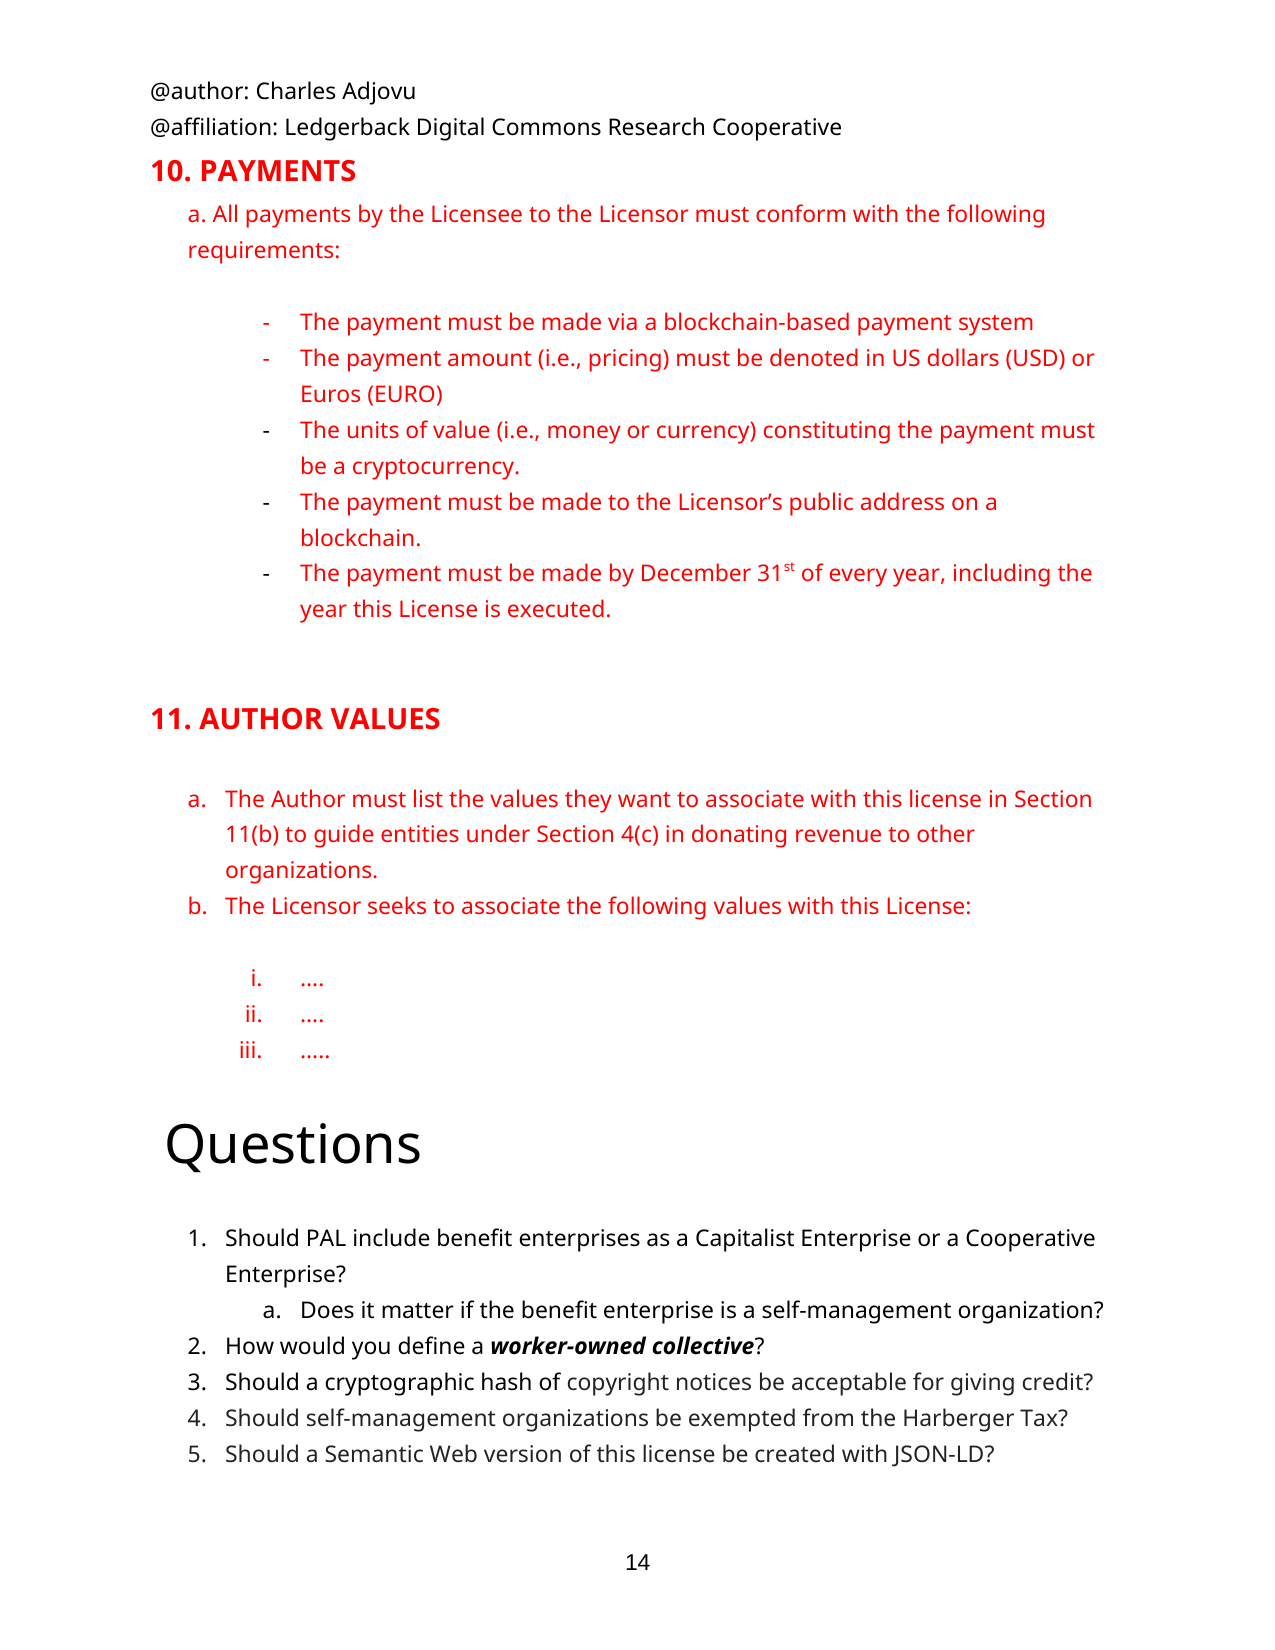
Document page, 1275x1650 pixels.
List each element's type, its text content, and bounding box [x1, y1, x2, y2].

list The payment must be made by December 31st of every year, including the year this License is executed. [262, 557, 1125, 624]
subtitle 11. AUTHOR VALUES [150, 698, 1125, 738]
list Should a cryptographic hash of copyright notices be acceptable for giving credit? [187, 1366, 1125, 1397]
list Should PAL include benefit enterprises as a Capitalist Enterprise or a Cooperative Enterprise? [187, 1222, 1125, 1289]
list The units of value (i.e., money or currency) constituting the payment must be a cryptocurrency. [262, 414, 1125, 481]
list The payment amount (i.e., pricing) must be denoted in US dollars (USD) or Euros (EURO) [262, 342, 1125, 409]
subtitle 10. PAYMENTS [150, 150, 1125, 190]
list The payment must be made to the Licensor’s public address on a blockchain. [262, 486, 1125, 553]
list …. [262, 998, 1125, 1029]
list ….. [262, 1034, 1125, 1065]
list The Licensor seeks to associate the following values with this License: [187, 890, 1125, 922]
text a. All payments by the Licensee to the Licensor must conform with the following requirements: [187, 198, 1125, 265]
list How would you define a worker-owned collective? [187, 1330, 1125, 1361]
list The payment must be made via a blockchain-based payment system [262, 306, 1125, 337]
title Questions [150, 1106, 1125, 1180]
list …. [262, 962, 1125, 993]
list Should self-management organizations be exempted from the Harberger Tax? [187, 1402, 1125, 1433]
list Should a Semantic Web version of this license be created with JSON-LD? [187, 1437, 1125, 1469]
list Does it matter if the benefit enterprise is a self-management organization? [262, 1294, 1125, 1325]
list The Author must list the values they want to associate with this license in Section 11(b) to guide entities under Section 4(c) in donating revenue to other organizations. [187, 782, 1125, 886]
